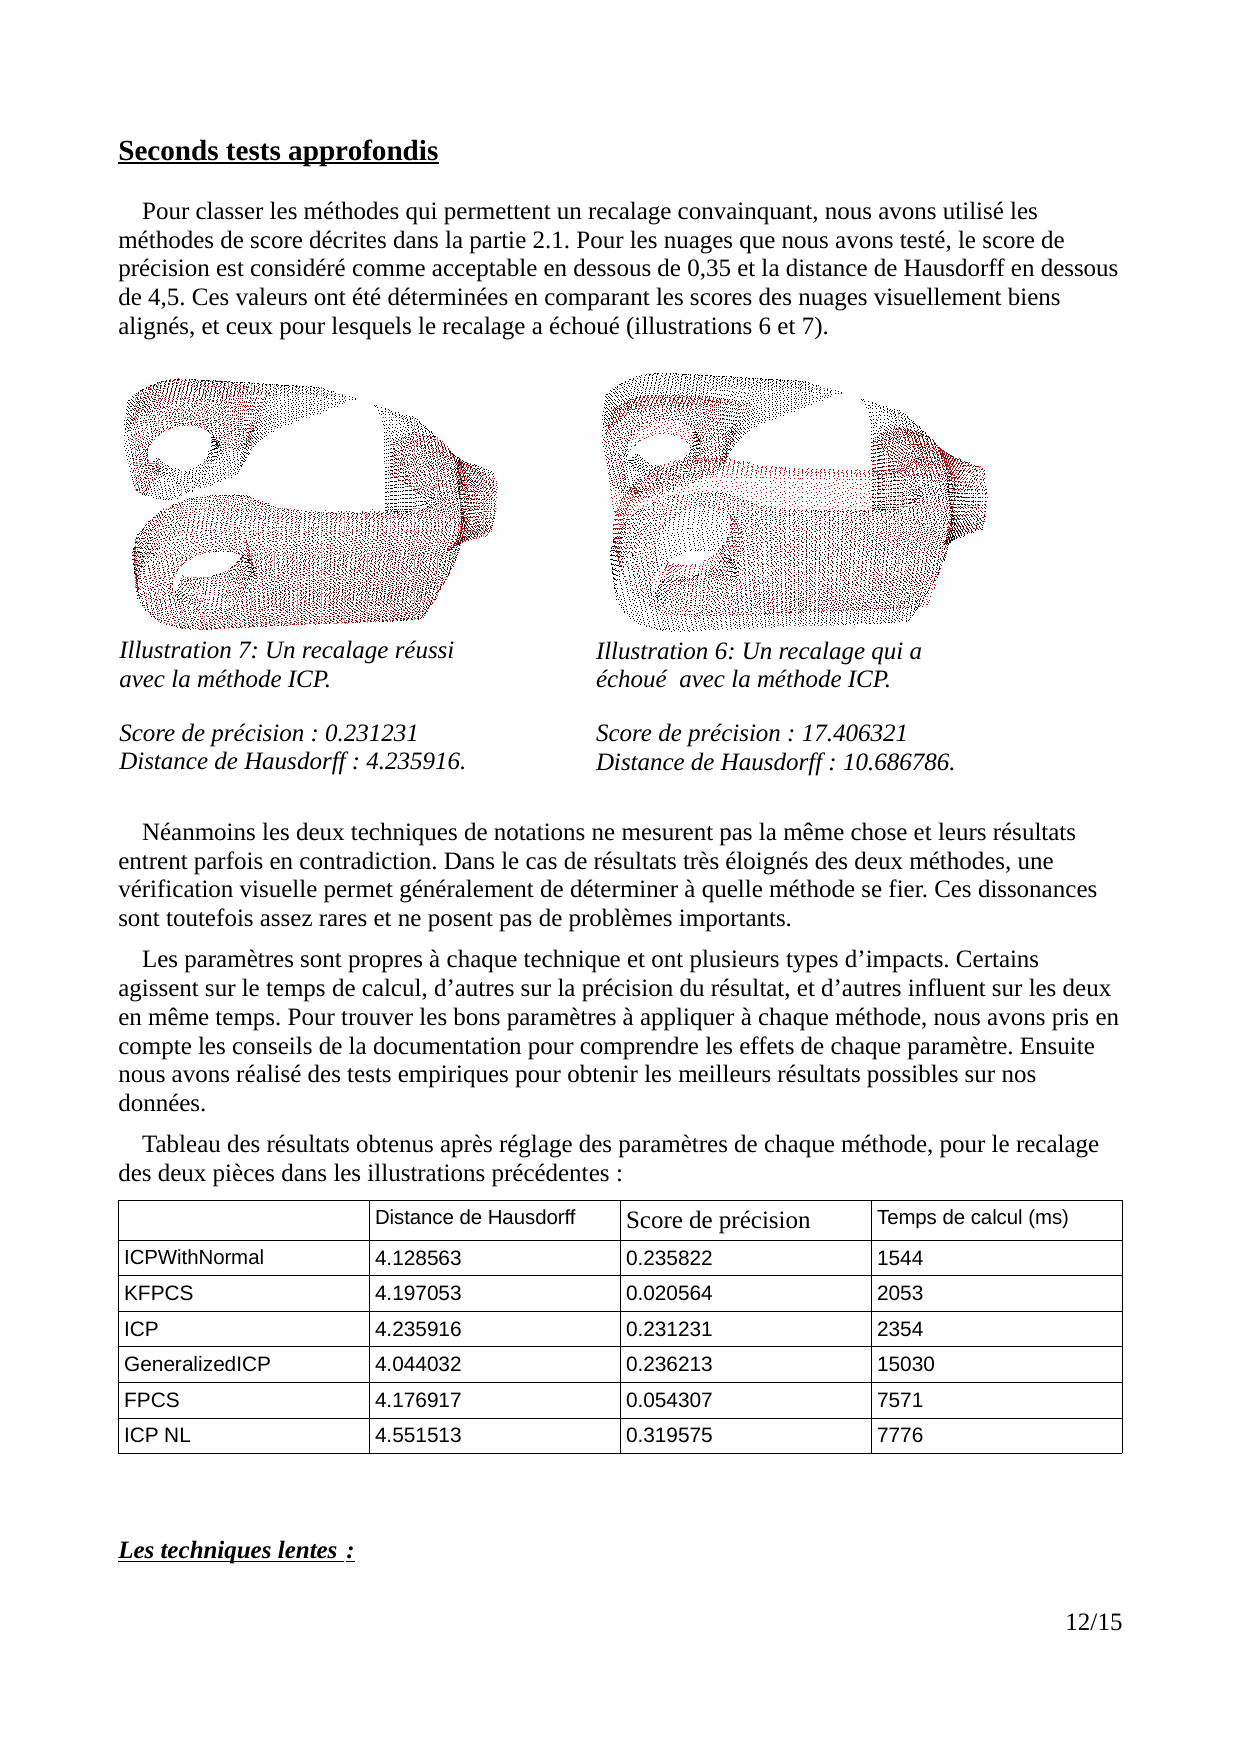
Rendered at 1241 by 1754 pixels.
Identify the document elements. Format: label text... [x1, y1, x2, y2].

text Pour classer les méthodes qui permettent un recalage convainquant, nous avons utilisé les méthodes de score décrites dans la partie 2.1. Pour les nuages que nous avons testé, le score de précision est considéré comme acceptable en dessous de 0,35 et la distance de Hausdorff en dessous de 4,5. Ces valeurs ont été déterminées en comparant les scores des nuages visuellement biens alignés, et ceux pour lesquels le recalage a échoué (illustrations 6 et 7). [118, 196, 1122, 340]
table_cell 0.231231 [621, 1312, 871, 1346]
text Score de précision : 0.231231 Distance de Hausdorff : 4.235916. [119, 718, 507, 775]
table_cell 7571 [872, 1383, 1122, 1417]
text Néanmoins les deux techniques de notations ne mesurent pas la même chose et leurs résultats entrent parfois en contradiction. Dans le cas de résultats très éloignés des deux méthodes, une vérification visuelle permet généralement de déterminer à quelle méthode se fier. Ces dissonances sont toutefois assez rares et ne posent pas de problèmes importants. [118, 817, 1122, 932]
table_cell 4.044032 [370, 1347, 620, 1382]
table_cell 4.128563 [370, 1241, 620, 1275]
table_cell 15030 [872, 1347, 1122, 1382]
table_cell KFPCS [119, 1276, 369, 1311]
table_cell FPCS [119, 1383, 369, 1417]
table_cell 2354 [872, 1312, 1122, 1346]
table_cell ICP [119, 1312, 369, 1346]
table_header Temps de calcul (ms) [872, 1201, 1122, 1240]
table_cell ICPWithNormal [119, 1241, 369, 1275]
table_cell 0.236213 [621, 1347, 871, 1382]
text Illustration 7: Un recalage réussi avec la méthode ICP. [119, 636, 507, 693]
table_header Distance de Hausdorff [370, 1201, 620, 1240]
table_cell 0.020564 [621, 1276, 871, 1311]
table_cell GeneralizedICP [119, 1347, 369, 1382]
table_header Score de précision [621, 1201, 871, 1240]
table_cell 4.176917 [370, 1383, 620, 1417]
table_cell ICP NL [119, 1419, 369, 1453]
picture [595, 363, 998, 636]
table_cell 4.235916 [370, 1312, 620, 1346]
table_cell 2053 [872, 1276, 1122, 1311]
table_cell 4.551513 [370, 1419, 620, 1453]
table_cell 1544 [872, 1241, 1122, 1275]
text Illustration 6: Un recalage qui a échoué avec la méthode ICP. [596, 636, 997, 693]
table_header [119, 1201, 369, 1240]
table_cell 4.197053 [370, 1276, 620, 1311]
table_cell 0.235822 [621, 1241, 871, 1275]
text Tableau des résultats obtenus après réglage des paramètres de chaque méthode, pour le recalage des deux pièces dans les illustrations précédentes : [118, 1129, 1122, 1187]
picture [119, 368, 507, 636]
table_cell 0.054307 [621, 1383, 871, 1417]
text Score de précision : 17.406321 Distance de Hausdorff : 10.686786. [596, 718, 997, 776]
table_cell 0.319575 [621, 1419, 871, 1453]
subtitle Seconds tests approfondis [118, 133, 1122, 166]
table_cell 7776 [872, 1419, 1122, 1453]
text Les paramètres sont propres à chaque technique et ont plusieurs types d’impacts. Certains agissent sur le temps de calcul, d’autres sur la précision du résultat, et d’autres influent sur les deux en même temps. Pour trouver les bons paramètres à appliquer à chaque méthode, nous avons pris en compte les conseils de la documentation pour comprendre les effets de chaque paramètre. Ensuite nous avons réalisé des tests empiriques pour obtenir les meilleurs résultats possibles sur nos données. [118, 944, 1122, 1117]
text Les techniques lentes : [118, 1536, 1122, 1564]
